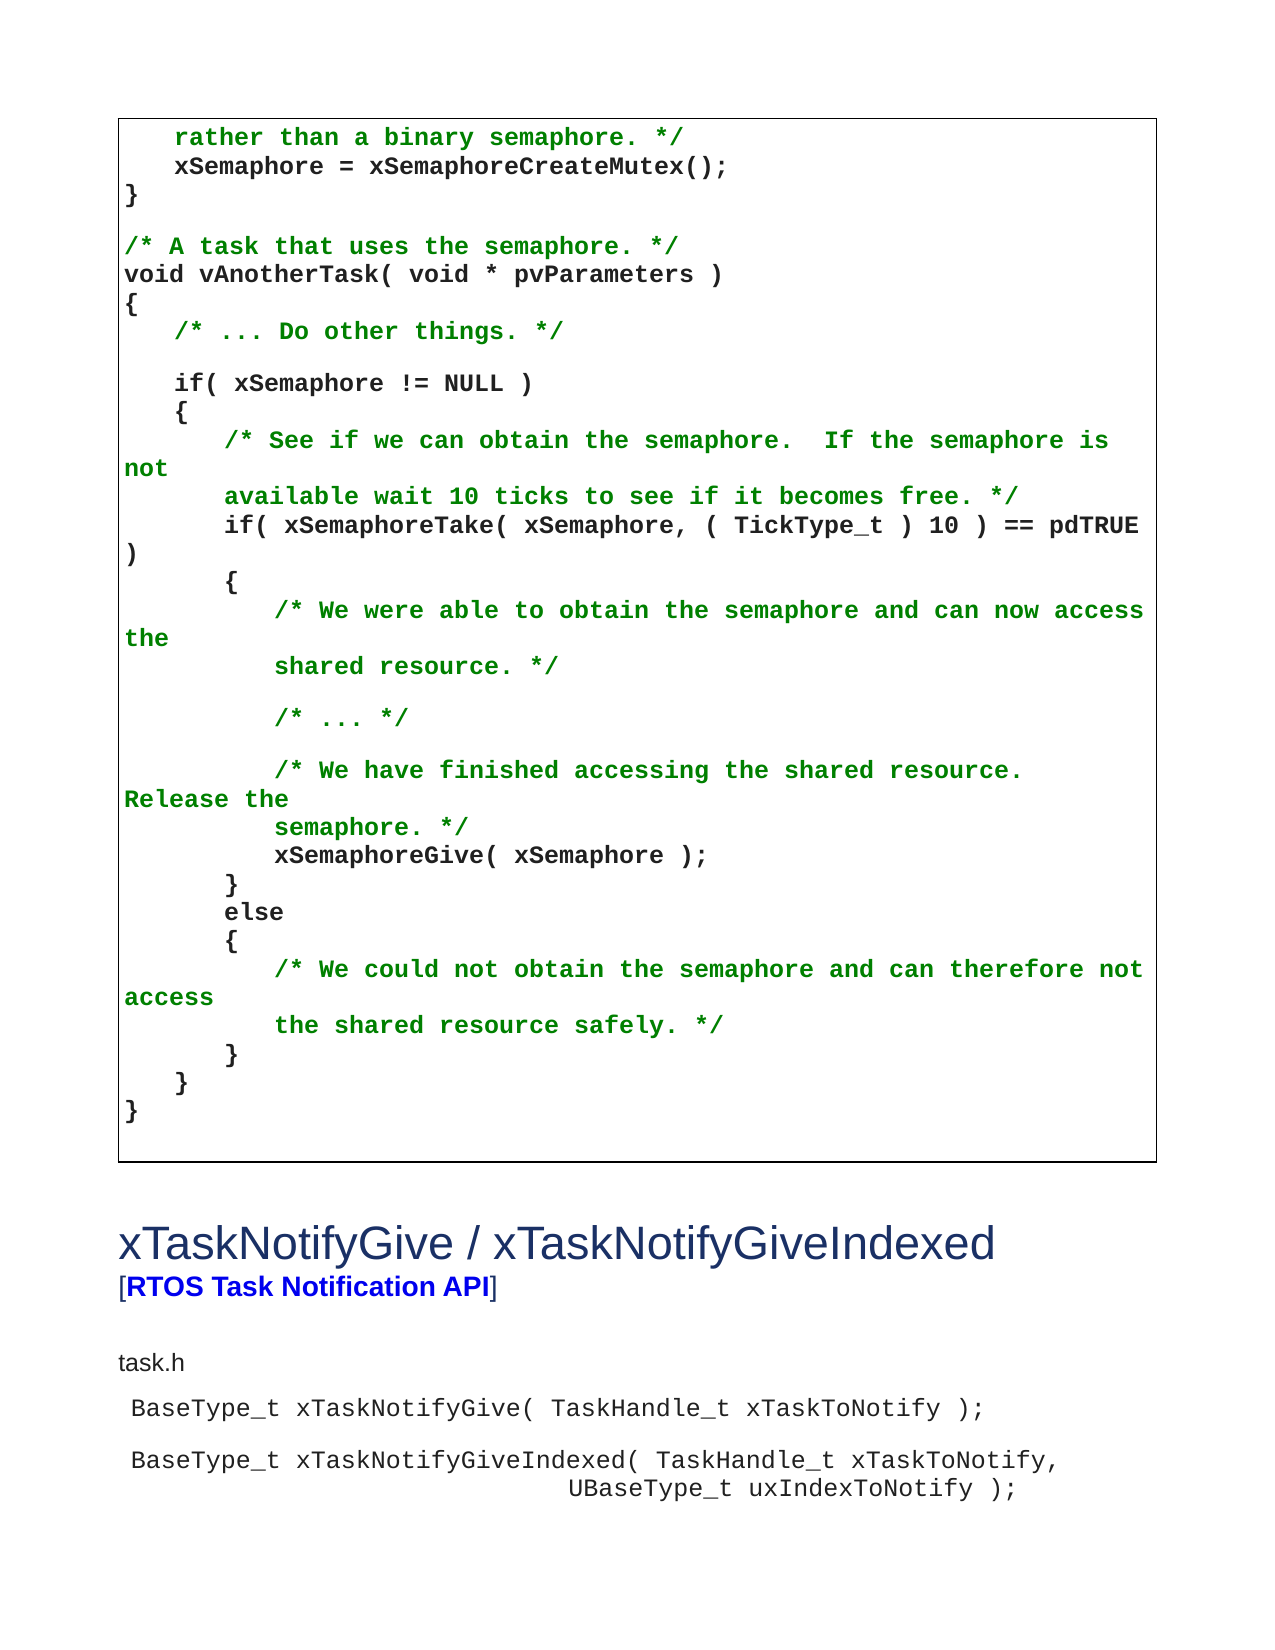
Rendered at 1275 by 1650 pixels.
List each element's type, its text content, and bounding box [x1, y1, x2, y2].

subtitle xTaskNotifyGive / xTaskNotifyGiveIndexed [RTOS Task Notification API] [118, 1216, 1157, 1302]
text BaseType_t xTaskNotifyGiveIndexed( TaskHandle_t xTaskToNotify, [118, 1447, 1157, 1476]
text BaseType_t xTaskNotifyGive( TaskHandle_t xTaskToNotify ); [118, 1395, 1157, 1423]
text task.h [118, 1314, 1157, 1376]
text UBaseType_t uxIndexToNotify ); [118, 1476, 1157, 1504]
table_header rather than a binary semaphore. */ xSemaphore = xSemaphoreCreateMutex(); } /* A task that uses the semaphore. */ void vAnotherTask( void * pvParameters ) { /* ... Do other things. */ if( xSemaphore != NULL ) { /* See if we can obtain the semaphore. If the semaphore is not available wait 10 ticks to see if it becomes free. */ if( xSemaphoreTake( xSemaphore, ( TickType_t ) 10 ) == pdTRUE ) { /* We were able to obtain the semaphore and can now access the shared resource. */ /* ... */ /* We have finished accessing the shared resource. Release the semaphore. */ xSemaphoreGive( xSemaphore ); } else { /* We could not obtain the semaphore and can therefore not access the shared resource safely. */ } } } [119, 119, 1156, 1161]
